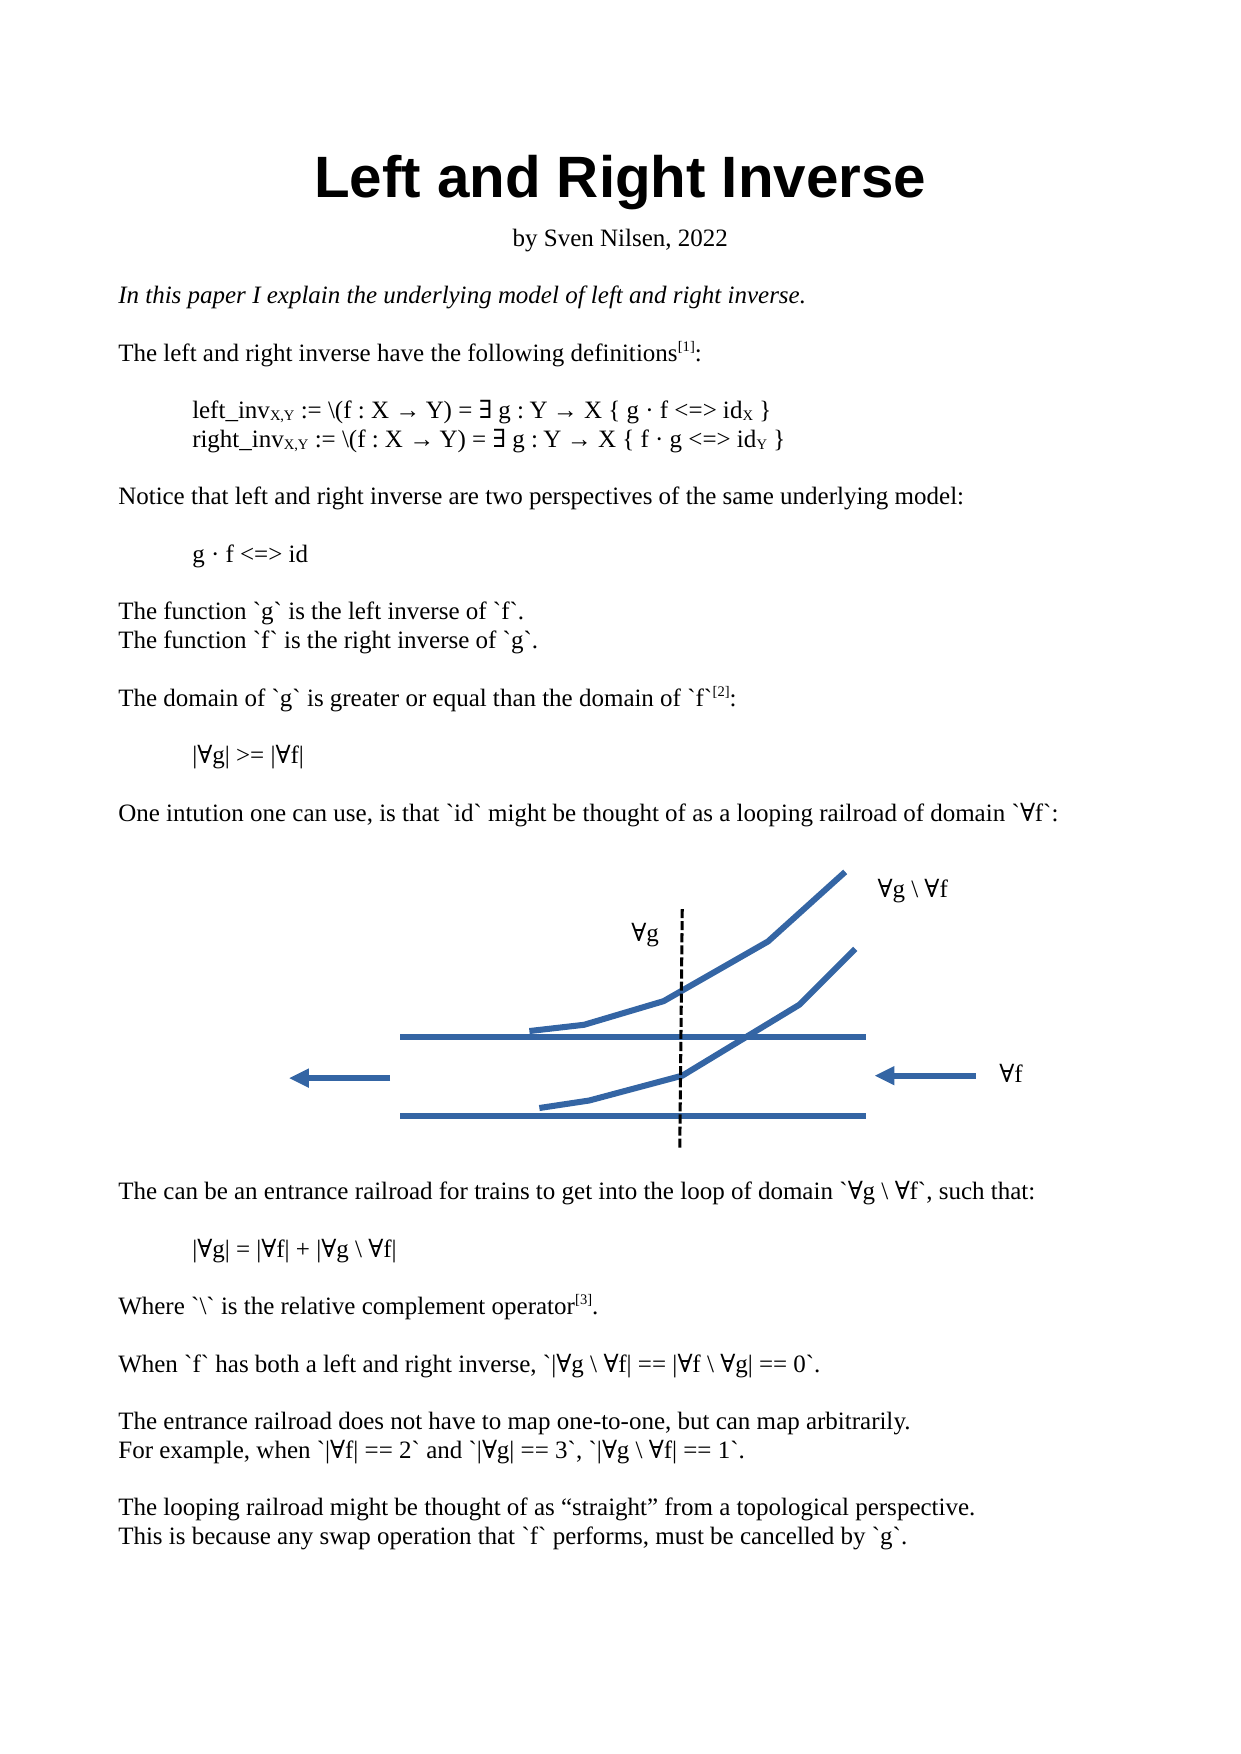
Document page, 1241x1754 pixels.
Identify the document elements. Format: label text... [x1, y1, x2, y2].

text One intution one can use, is that `id` might be thought of as a looping railroad of domain `∀f`: [118, 798, 1122, 826]
text In this paper I explain the underlying model of left and right inverse. [118, 280, 1122, 309]
text left_invX,Y := \(f : X → Y) = ∃ g : Y → X { g · f <=> idX } [118, 395, 1122, 424]
text The function `f` is the right inverse of `g`. [118, 625, 1122, 654]
text Where `\` is the relative complement operator[3]. [118, 1291, 1122, 1320]
text The looping railroad might be thought of as “straight” from a topological perspective. [118, 1492, 1122, 1521]
text |∀g| = |∀f| + |∀g \ ∀f| [118, 1234, 1122, 1262]
text by Sven Nilsen, 2022 [118, 223, 1122, 251]
text When `f` has both a left and right inverse, `|∀g \ ∀f| == |∀f \ ∀g| == 0`. [118, 1349, 1122, 1377]
text g · f <=> id [118, 539, 1122, 568]
text The entrance railroad does not have to map one-to-one, but can map arbitrarily. [118, 1406, 1122, 1435]
text |∀g| >= |∀f| [118, 740, 1122, 769]
text The domain of `g` is greater or equal than the domain of `f`[2]: [118, 683, 1122, 711]
title Left and Right Inverse [118, 143, 1122, 210]
text This is because any swap operation that `f` performs, must be cancelled by `g`. [118, 1521, 1122, 1550]
text The function `g` is the left inverse of `f`. [118, 596, 1122, 625]
text The can be an entrance railroad for trains to get into the loop of domain `∀g \ ∀f`, such that: [118, 1176, 1122, 1205]
text The left and right inverse have the following definitions[1]: [118, 338, 1122, 366]
text Notice that left and right inverse are two perspectives of the same underlying model: [118, 481, 1122, 510]
text For example, when `|∀f| == 2` and `|∀g| == 3`, `|∀g \ ∀f| == 1`. [118, 1435, 1122, 1464]
text right_invX,Y := \(f : X → Y) = ∃ g : Y → X { f · g <=> idY } [118, 424, 1122, 453]
